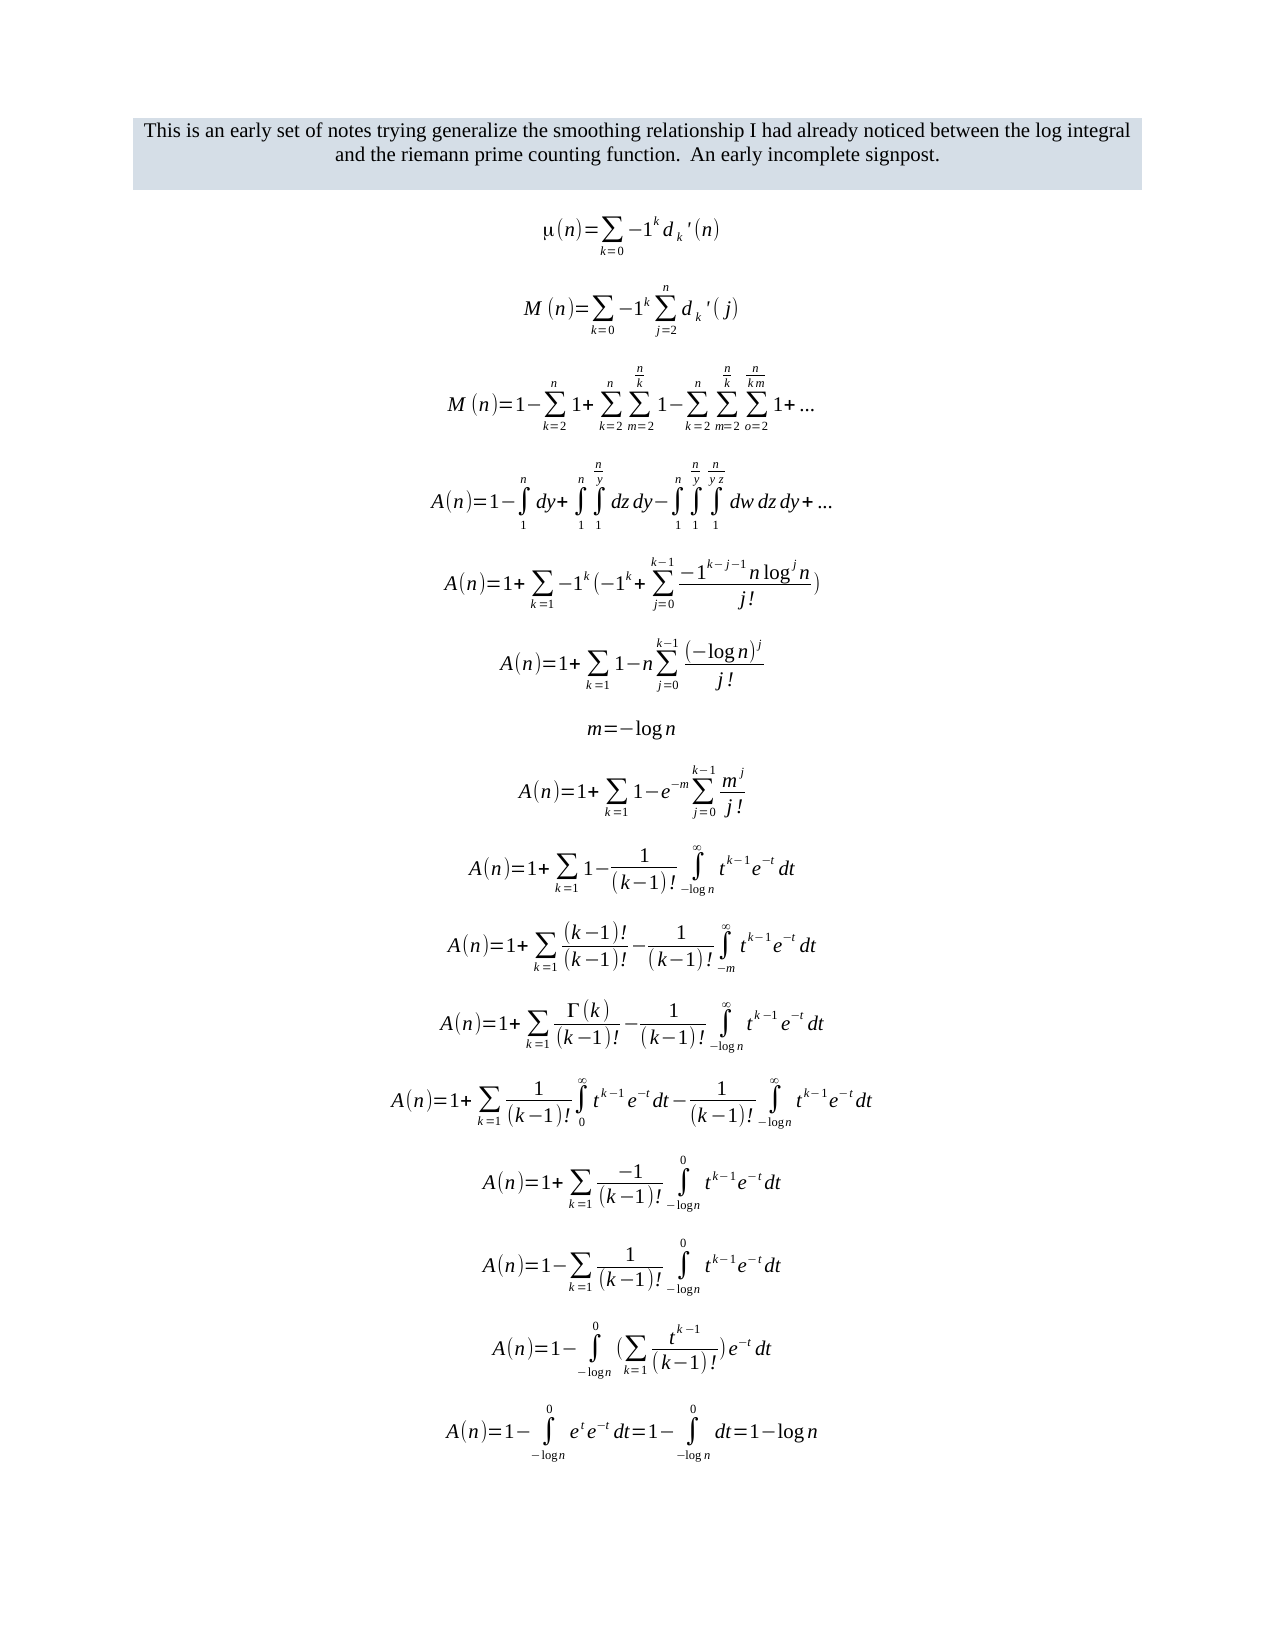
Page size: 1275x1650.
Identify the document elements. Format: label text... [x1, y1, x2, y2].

text This is an early set of notes trying generalize the smoothing relationship I had already noticed between the log integral and the riemann prime counting function. An early incomplete signpost. [133, 118, 1142, 166]
